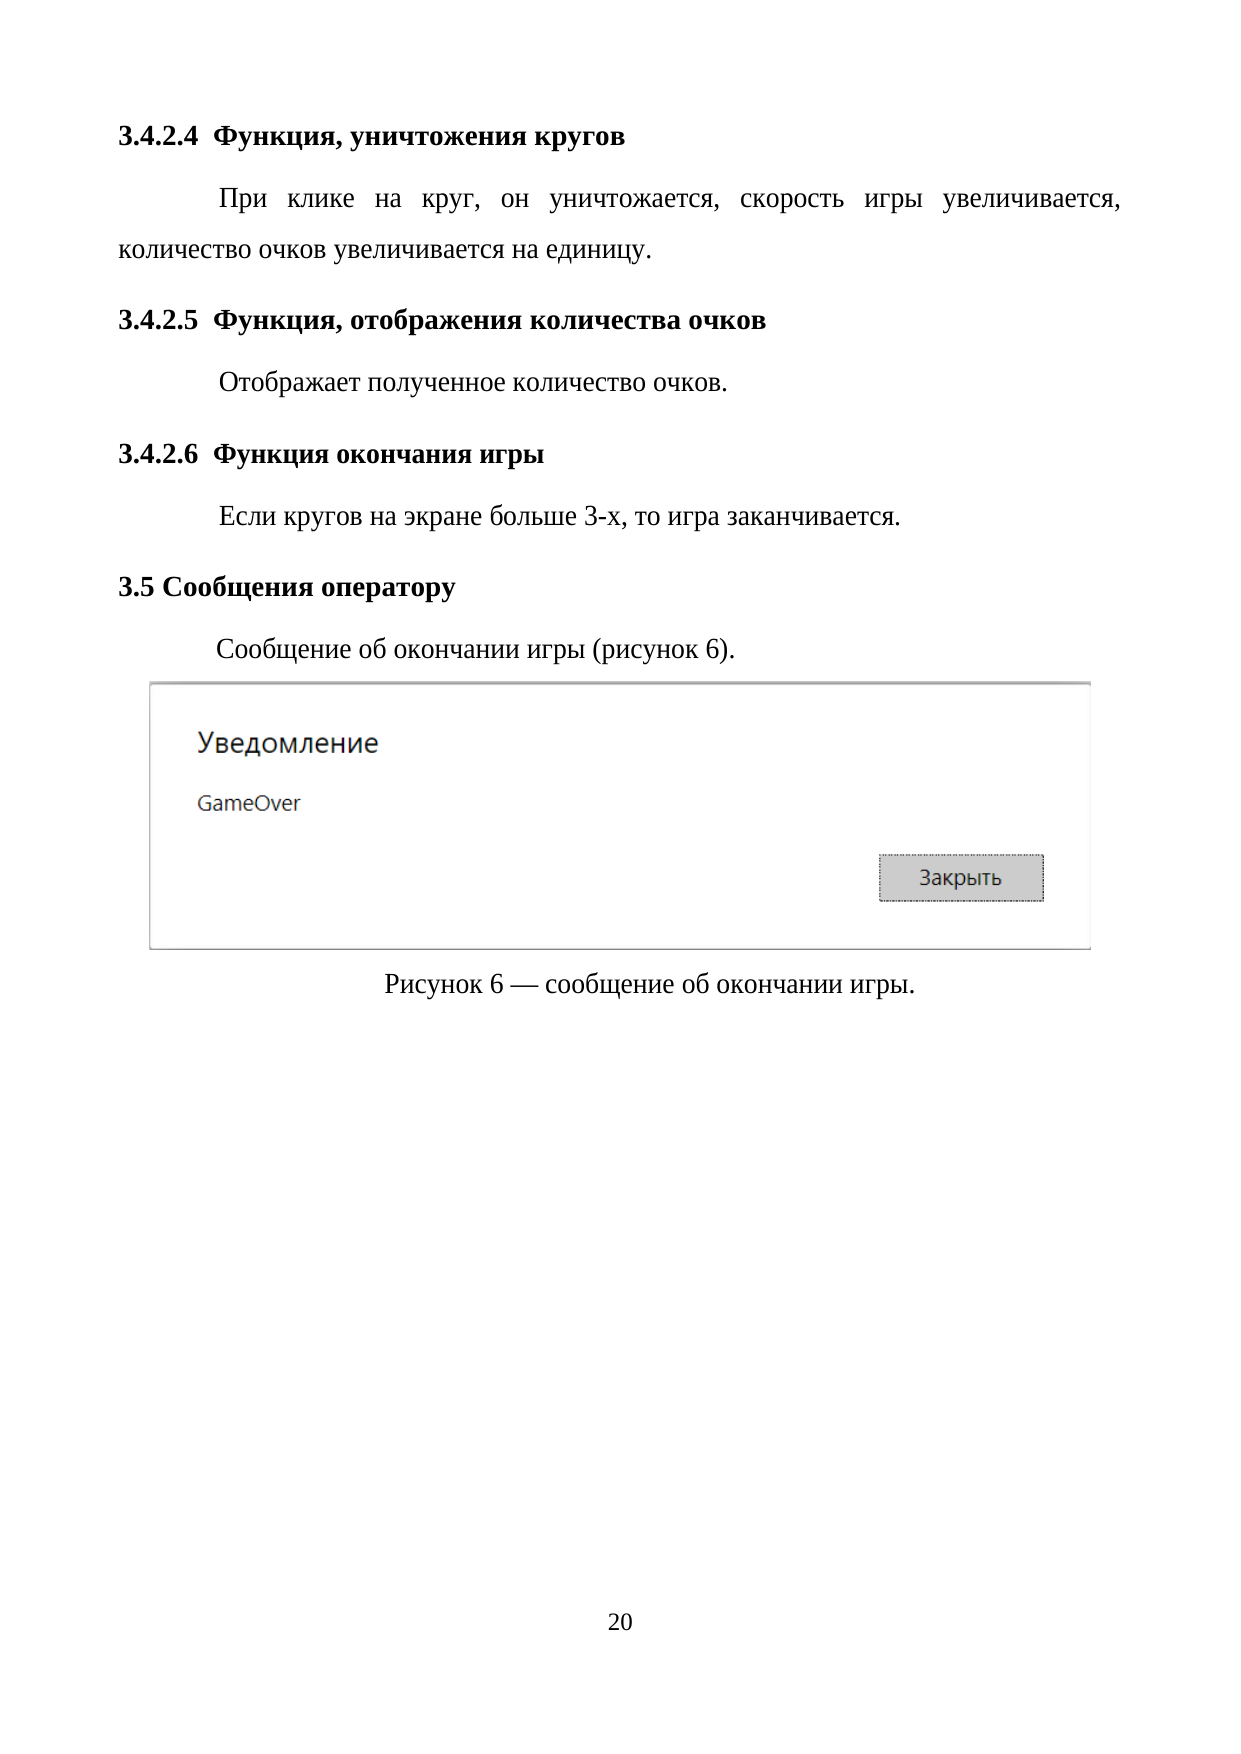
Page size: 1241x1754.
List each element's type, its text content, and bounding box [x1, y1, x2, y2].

text Сообщение об окончании игры (рисунок 6). [142, 631, 1084, 665]
subtitle 3.5 Сообщения оператору [118, 569, 1122, 603]
text Если кругов на экране больше 3-х, то игра заканчивается. [118, 498, 1122, 532]
subtitle 3.4.2.6 Функция окончания игры [118, 436, 1122, 469]
subtitle 3.4.2.4 Функция, уничтожения кругов [118, 118, 1122, 152]
text Отображает полученное количество очков. [118, 364, 1122, 398]
picture [149, 681, 1091, 950]
text При клике на круг, он уничтожается, скорость игры увеличивается, количество очков увеличивается на единицу. [118, 181, 1122, 264]
text Рисунок 6 — сообщение об окончании игры. [142, 697, 1084, 1000]
subtitle 3.4.2.5 Функция, отображения количества очков [118, 302, 1122, 336]
